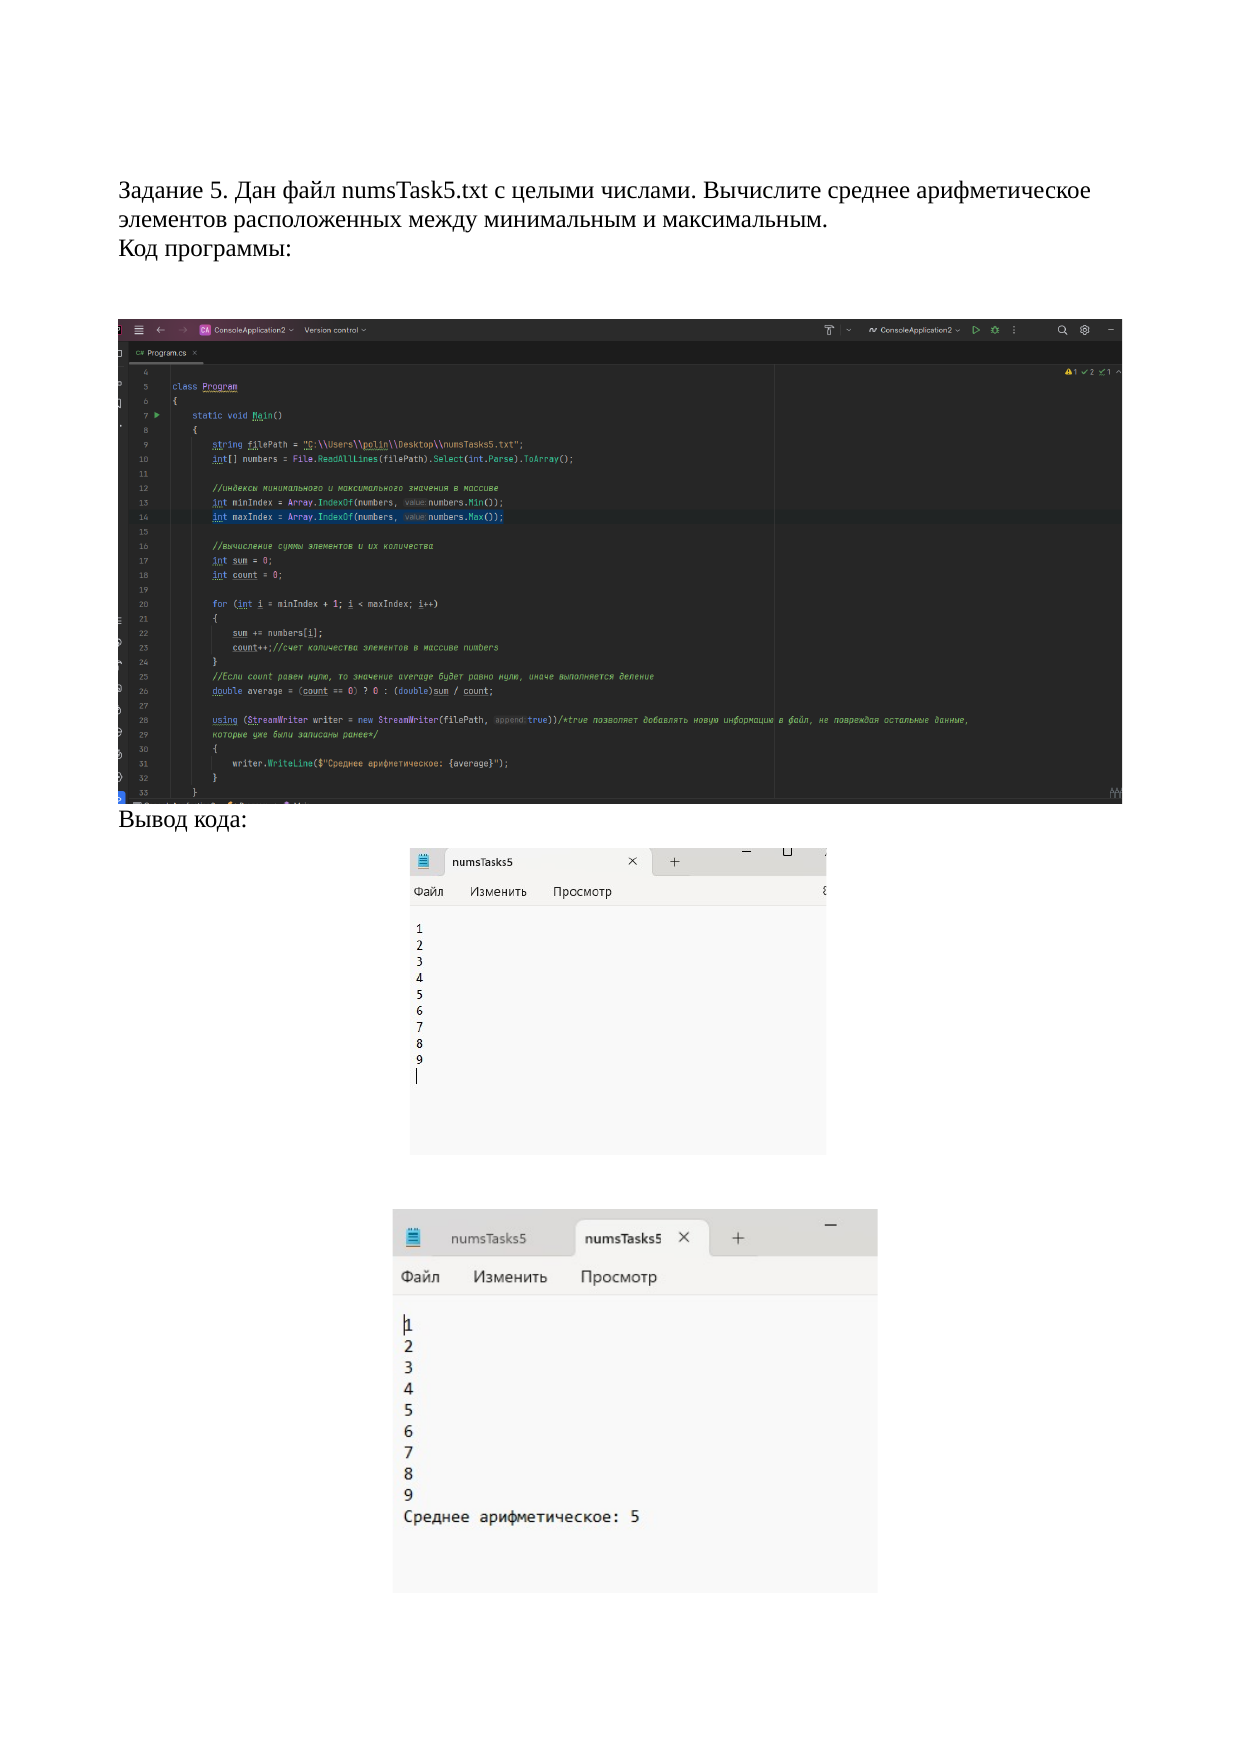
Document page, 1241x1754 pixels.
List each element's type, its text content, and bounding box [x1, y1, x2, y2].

text Задание 5. Дан файл numsTask5.txt с целыми числами. Вычислите среднее арифметическое элементов расположенных между минимальным и максимальным. [118, 176, 1122, 233]
picture [118, 319, 1123, 804]
text Код программы: [118, 233, 1122, 262]
text Вывод кода: [118, 804, 1122, 833]
picture [409, 848, 827, 1155]
picture [392, 1209, 878, 1593]
